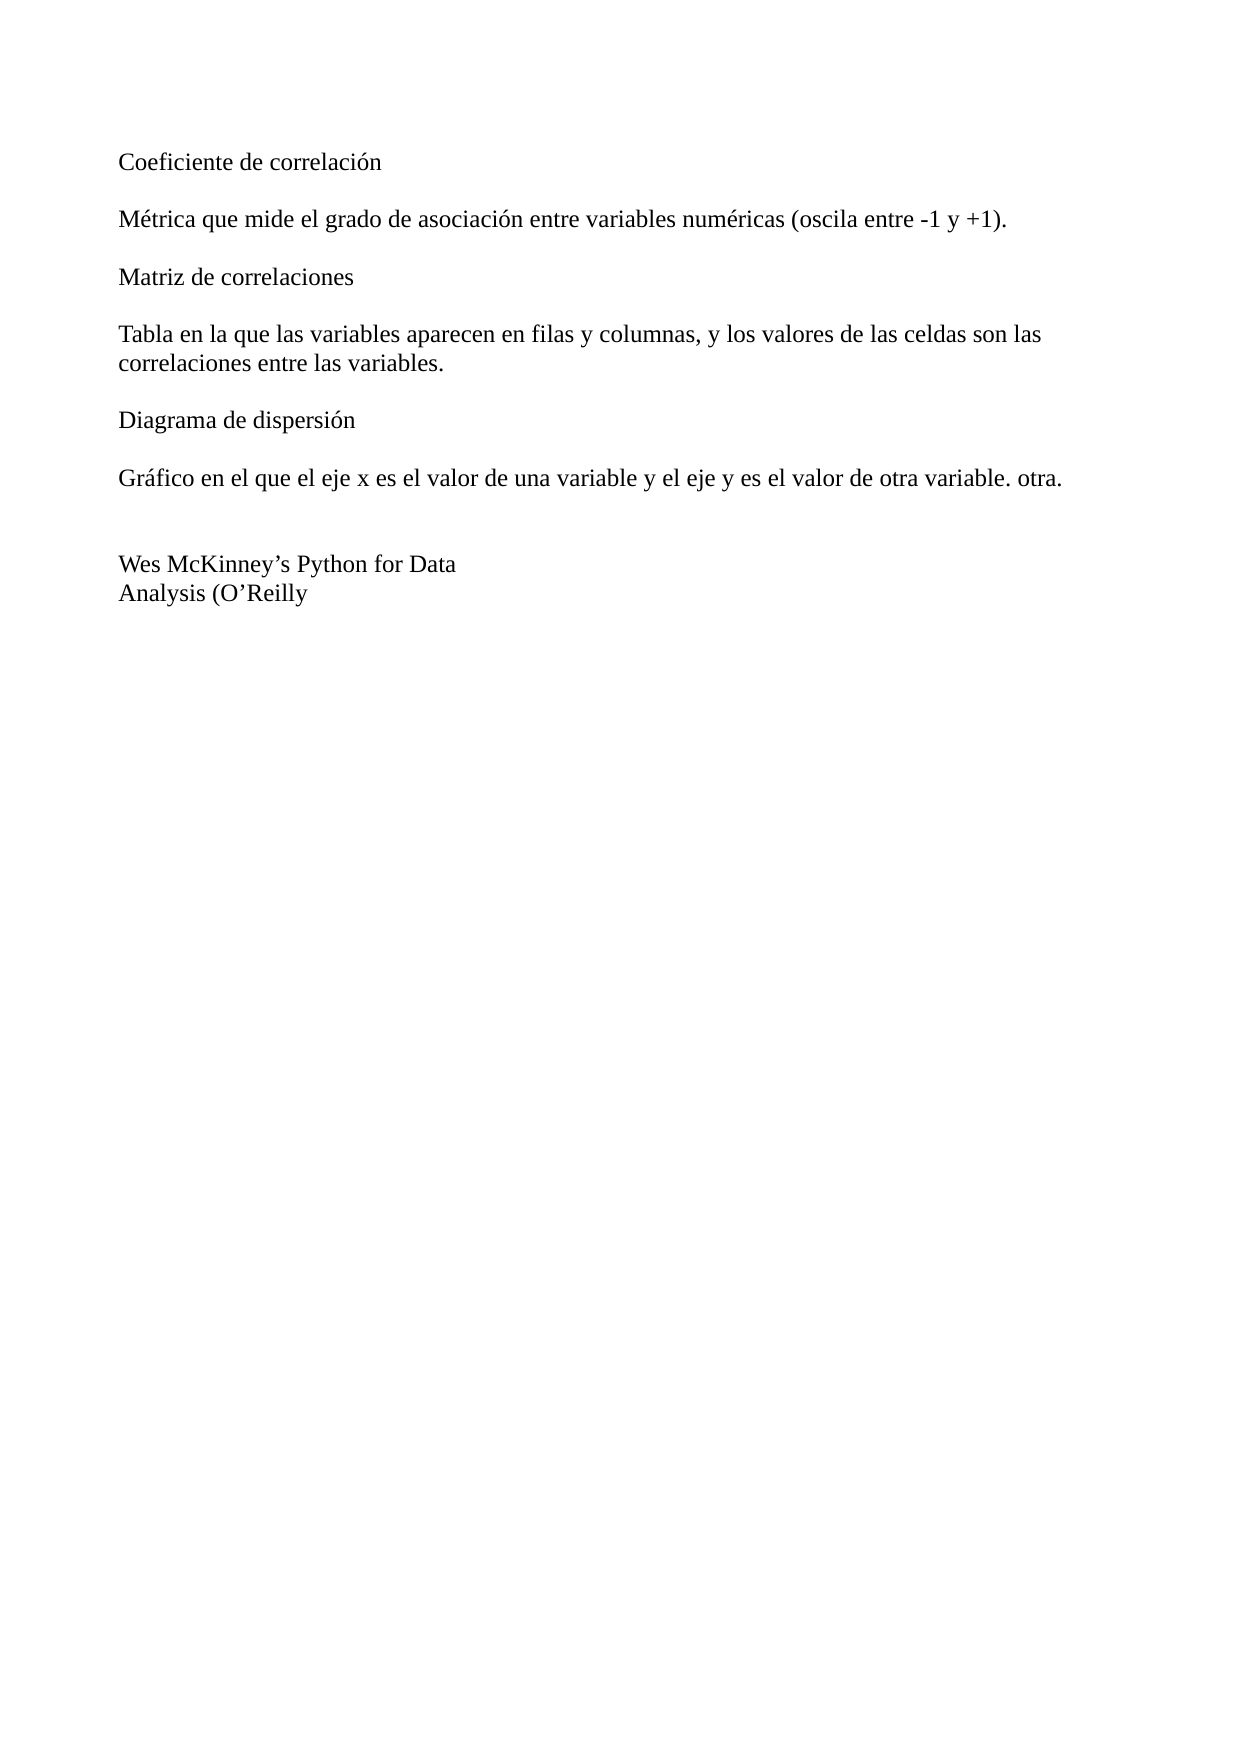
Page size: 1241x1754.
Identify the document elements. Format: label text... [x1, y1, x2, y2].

text Tabla en la que las variables aparecen en filas y columnas, y los valores de las celdas son las correlaciones entre las variables. [118, 319, 1122, 377]
text Métrica que mide el grado de asociación entre variables numéricas (oscila entre -1 y +1). [118, 204, 1122, 233]
text Wes McKinney’s Python for Data [118, 549, 1122, 578]
text Matriz de correlaciones [118, 262, 1122, 291]
text Diagrama de dispersión [118, 406, 1122, 434]
text Analysis (O’Reilly [118, 578, 1122, 607]
text Coeficiente de correlación [118, 147, 1122, 176]
text Gráfico en el que el eje x es el valor de una variable y el eje y es el valor de otra variable. otra. [118, 463, 1122, 492]
